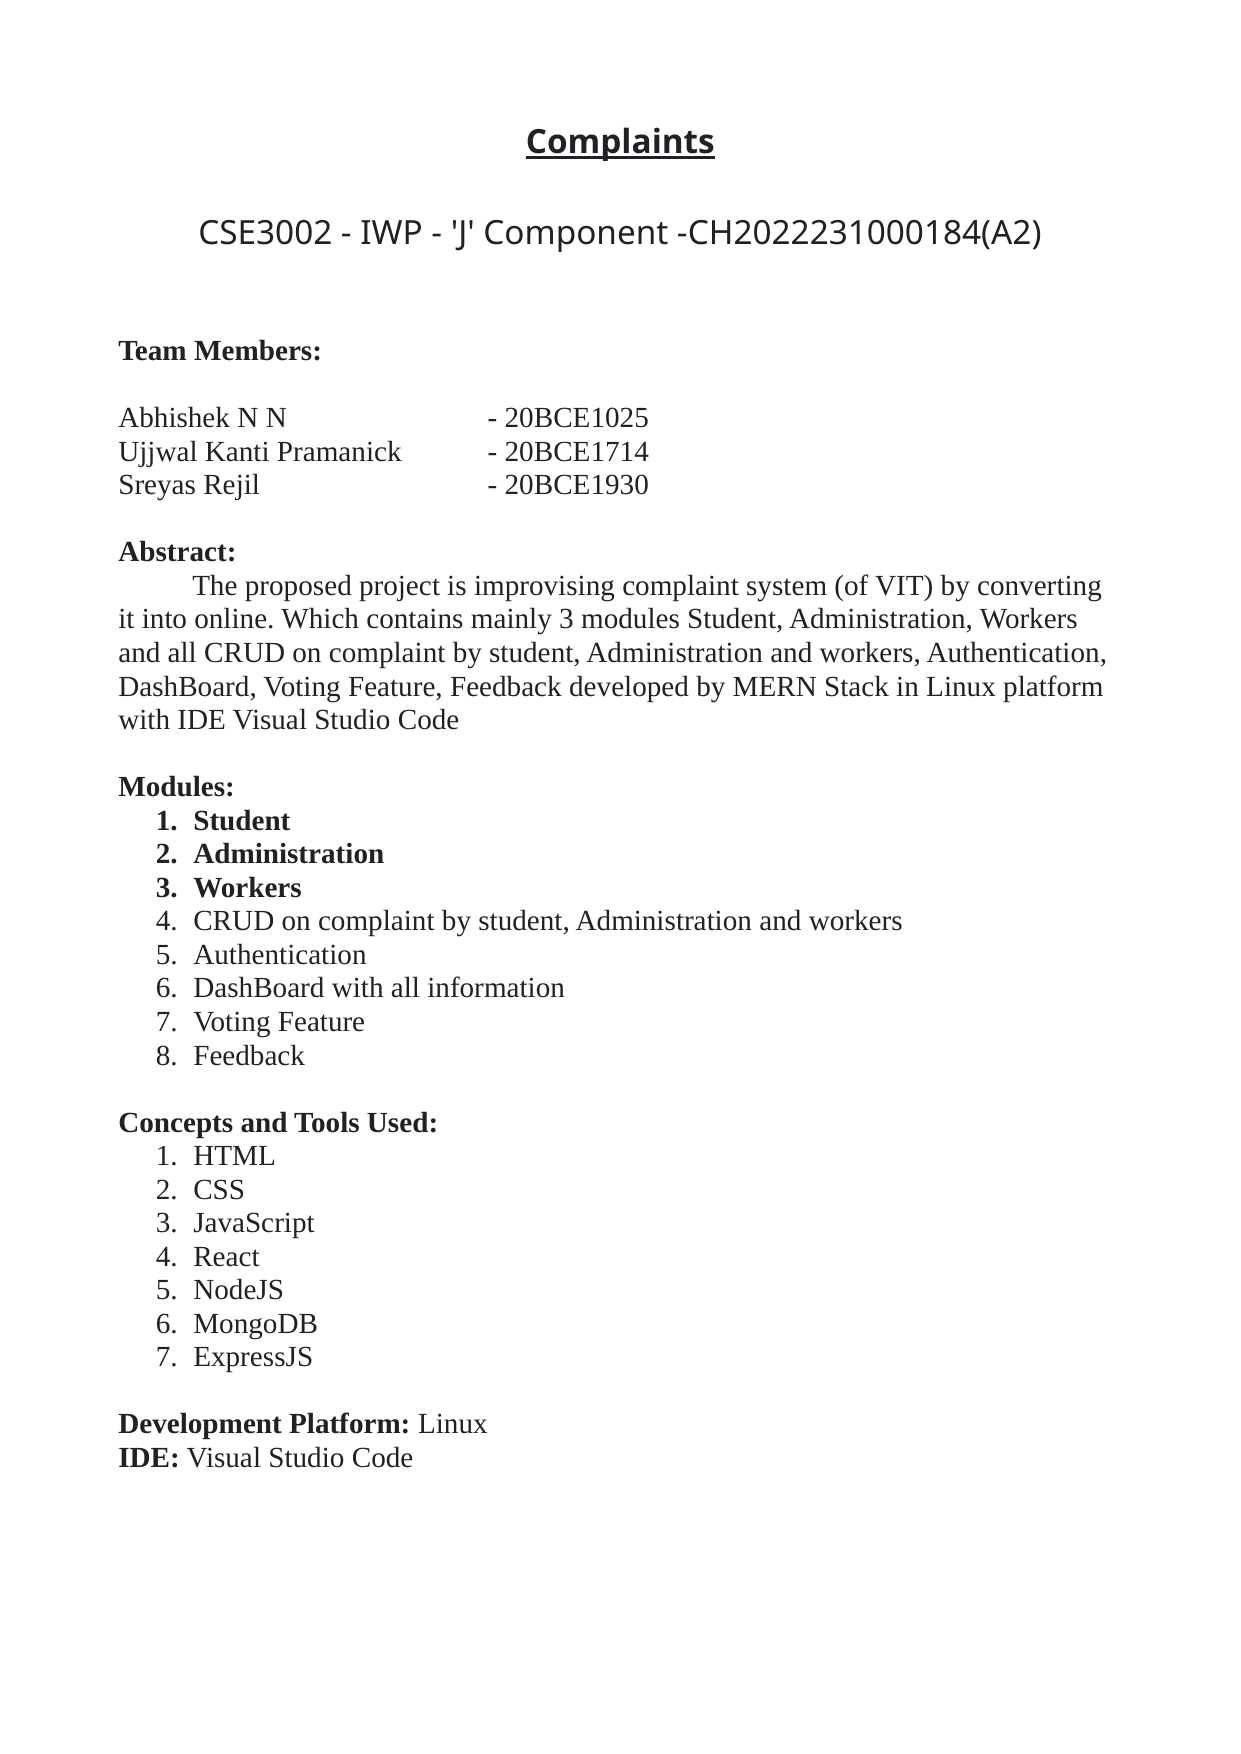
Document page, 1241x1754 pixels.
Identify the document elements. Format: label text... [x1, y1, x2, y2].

text Abstract: [118, 534, 1122, 568]
text Abhishek N N - 20BCE1025 [118, 400, 1122, 434]
text CSE3002 - IWP - 'J' Component -CH2022231000184(A2) [118, 209, 1122, 254]
text Ujjwal Kanti Pramanick - 20BCE1714 [118, 434, 1122, 467]
list React [156, 1239, 1122, 1272]
list ExpressJS [156, 1339, 1122, 1373]
list Authentication [156, 937, 1122, 971]
list Voting Feature [156, 1004, 1122, 1038]
text The proposed project is improvising complaint system (of VIT) by converting it into online. Which contains mainly 3 modules Student, Administration, Workers and all CRUD on complaint by student, Administration and workers, Authentication, DashBoard, Voting Feature, Feedback developed by MERN Stack in Linux platform with IDE Visual Studio Code [118, 568, 1122, 736]
list NodeJS [156, 1272, 1122, 1306]
list MongoDB [156, 1306, 1122, 1339]
text Sreyas Rejil - 20BCE1930 [118, 467, 1122, 501]
list JavaScript [156, 1205, 1122, 1239]
list HTML [156, 1138, 1122, 1172]
text Modules: [118, 769, 1122, 803]
list DashBoard with all information [156, 971, 1122, 1004]
list Student [156, 803, 1122, 836]
list Feedback [156, 1038, 1122, 1071]
list Administration [156, 836, 1122, 870]
list CSS [156, 1172, 1122, 1205]
text IDE: Visual Studio Code [118, 1440, 1122, 1474]
text Development Platform: Linux [118, 1407, 1122, 1440]
text Concepts and Tools Used: [118, 1105, 1122, 1138]
list Workers [156, 870, 1122, 903]
text Complaints [118, 118, 1122, 163]
list CRUD on complaint by student, Administration and workers [156, 903, 1122, 937]
text Team Members: [118, 333, 1122, 367]
